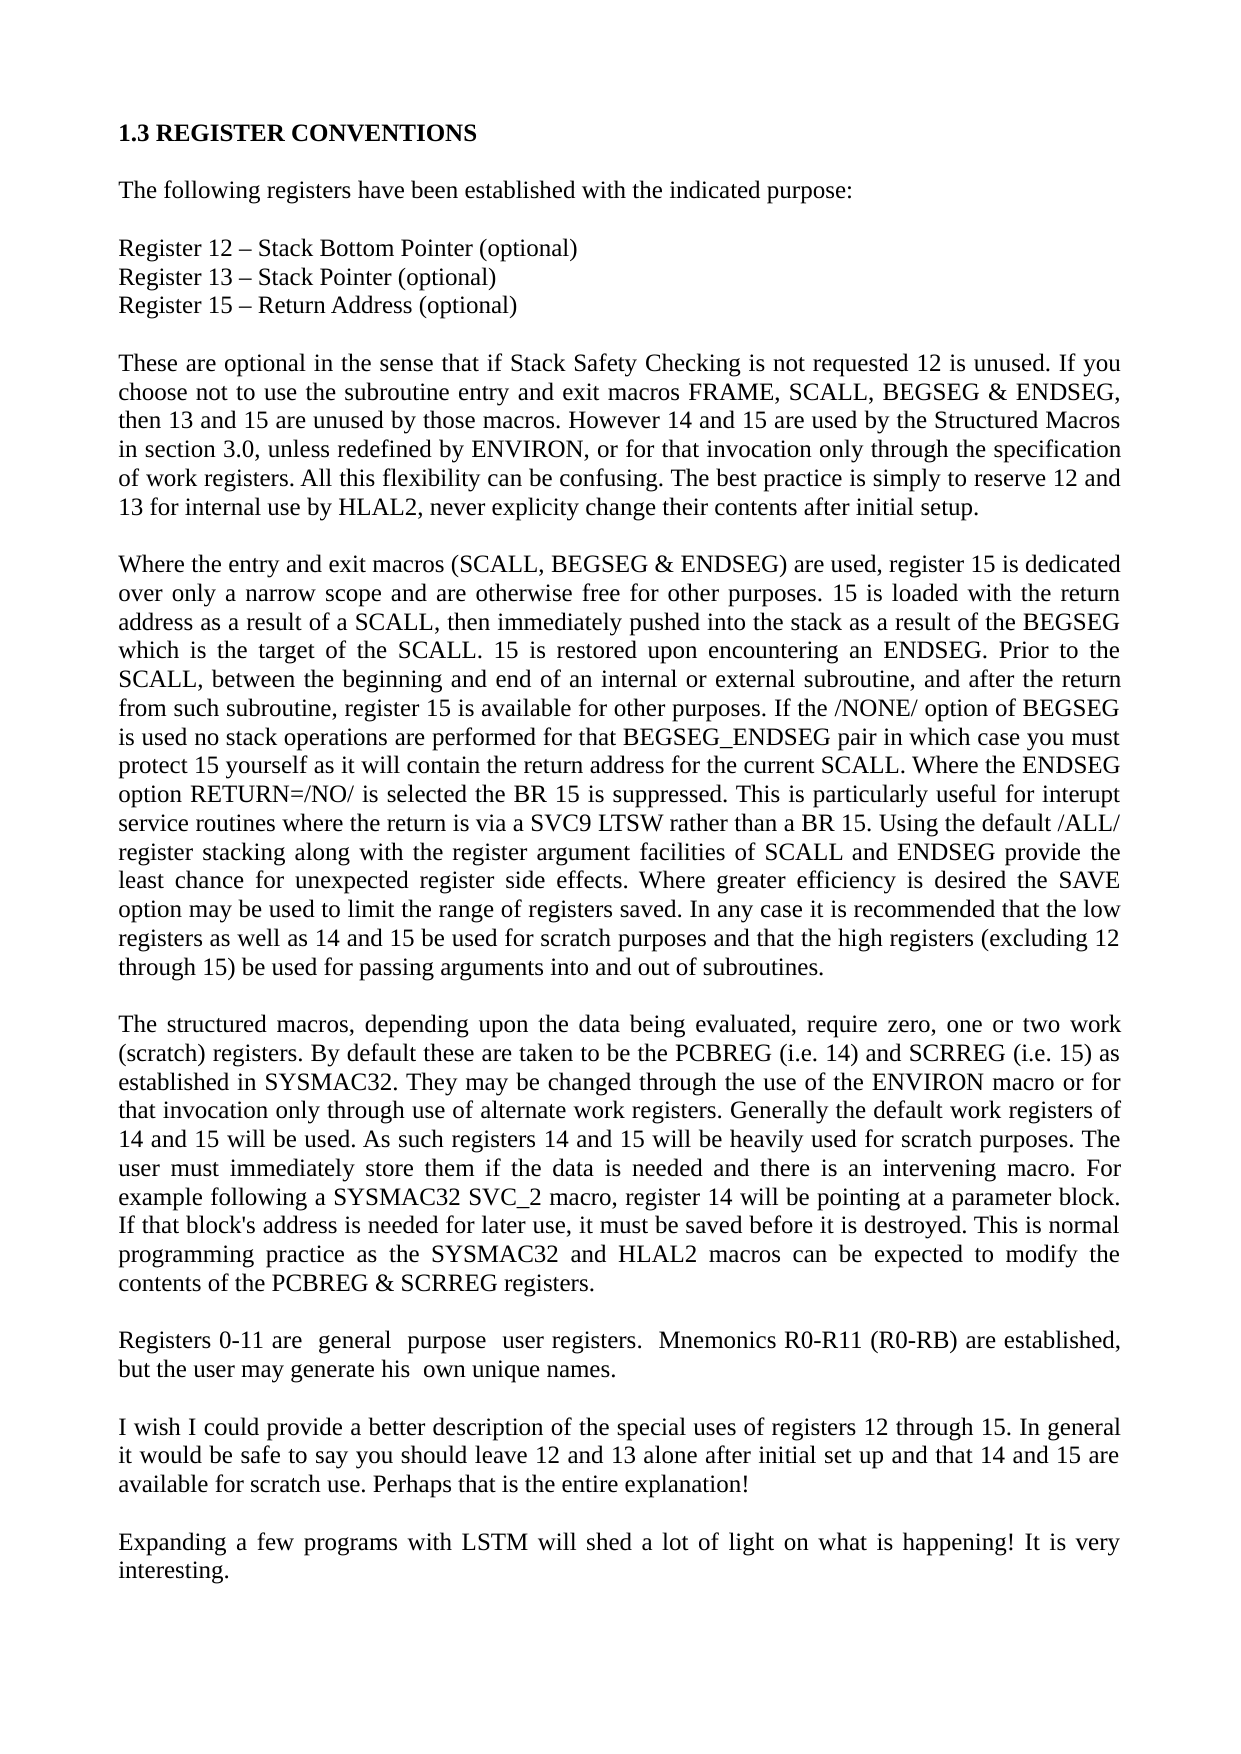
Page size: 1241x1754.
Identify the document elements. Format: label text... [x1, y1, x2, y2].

text Expanding a few programs with LSTM will shed a lot of light on what is happening! It is very interesting. [118, 1527, 1122, 1584]
text Where the entry and exit macros (SCALL, BEGSEG & ENDSEG) are used, register 15 is dedicated over only a narrow scope and are otherwise free for other purposes. 15 is loaded with the return address as a result of a SCALL, then immediately pushed into the stack as a result of the BEGSEG which is the target of the SCALL. 15 is restored upon encountering an ENDSEG. Prior to the SCALL, between the beginning and end of an internal or external subroutine, and after the return from such subroutine, register 15 is available for other purposes. If the /NONE/ option of BEGSEG is used no stack operations are performed for that BEGSEG_ENDSEG pair in which case you must protect 15 yourself as it will contain the return address for the current SCALL. Where the ENDSEG option RETURN=/NO/ is selected the BR 15 is suppressed. This is particularly useful for interupt service routines where the return is via a SVC9 LTSW rather than a BR 15. Using the default /ALL/ register stacking along with the register argument facilities of SCALL and ENDSEG provide the least chance for unexpected register side effects. Where greater efficiency is desired the SAVE option may be used to limit the range of registers saved. In any case it is recommended that the low registers as well as 14 and 15 be used for scratch purposes and that the high registers (excluding 12 through 15) be used for passing arguments into and out of subroutines. [118, 549, 1122, 981]
text 1.3 REGISTER CONVENTIONS [118, 118, 1122, 147]
text I wish I could provide a better description of the special uses of registers 12 through 15. In general it would be safe to say you should leave 12 and 13 alone after initial set up and that 14 and 15 are available for scratch use. Perhaps that is the entire explanation! [118, 1412, 1122, 1498]
text The structured macros, depending upon the data being evaluated, require zero, one or two work (scratch) registers. By default these are taken to be the PCBREG (i.e. 14) and SCRREG (i.e. 15) as established in SYSMAC32. They may be changed through the use of the ENVIRON macro or for that invocation only through use of alternate work registers. Generally the default work registers of 14 and 15 will be used. As such registers 14 and 15 will be heavily used for scratch purposes. The user must immediately store them if the data is needed and there is an intervening macro. For example following a SYSMAC32 SVC_2 macro, register 14 will be pointing at a parameter block. If that block's address is needed for later use, it must be saved before it is destroyed. This is normal programming practice as the SYSMAC32 and HLAL2 macros can be expected to modify the contents of the PCBREG & SCRREG registers. [118, 1009, 1122, 1297]
text Register 15 – Return Address (optional) [118, 291, 1122, 319]
text Registers 0-11 are general purpose user registers. Mnemonics R0-R11 (R0-RB) are established, but the user may generate his own unique names. [118, 1326, 1122, 1383]
text The following registers have been established with the indicated purpose: [118, 176, 1122, 204]
text Register 13 – Stack Pointer (optional) [118, 262, 1122, 291]
text These are optional in the sense that if Stack Safety Checking is not requested 12 is unused. If you choose not to use the subroutine entry and exit macros FRAME, SCALL, BEGSEG & ENDSEG, then 13 and 15 are unused by those macros. However 14 and 15 are used by the Structured Macros in section 3.0, unless redefined by ENVIRON, or for that invocation only through the specification of work registers. All this flexibility can be confusing. The best practice is simply to reserve 12 and 13 for internal use by HLAL2, never explicity change their contents after initial setup. [118, 348, 1122, 521]
text Register 12 – Stack Bottom Pointer (optional) [118, 233, 1122, 262]
